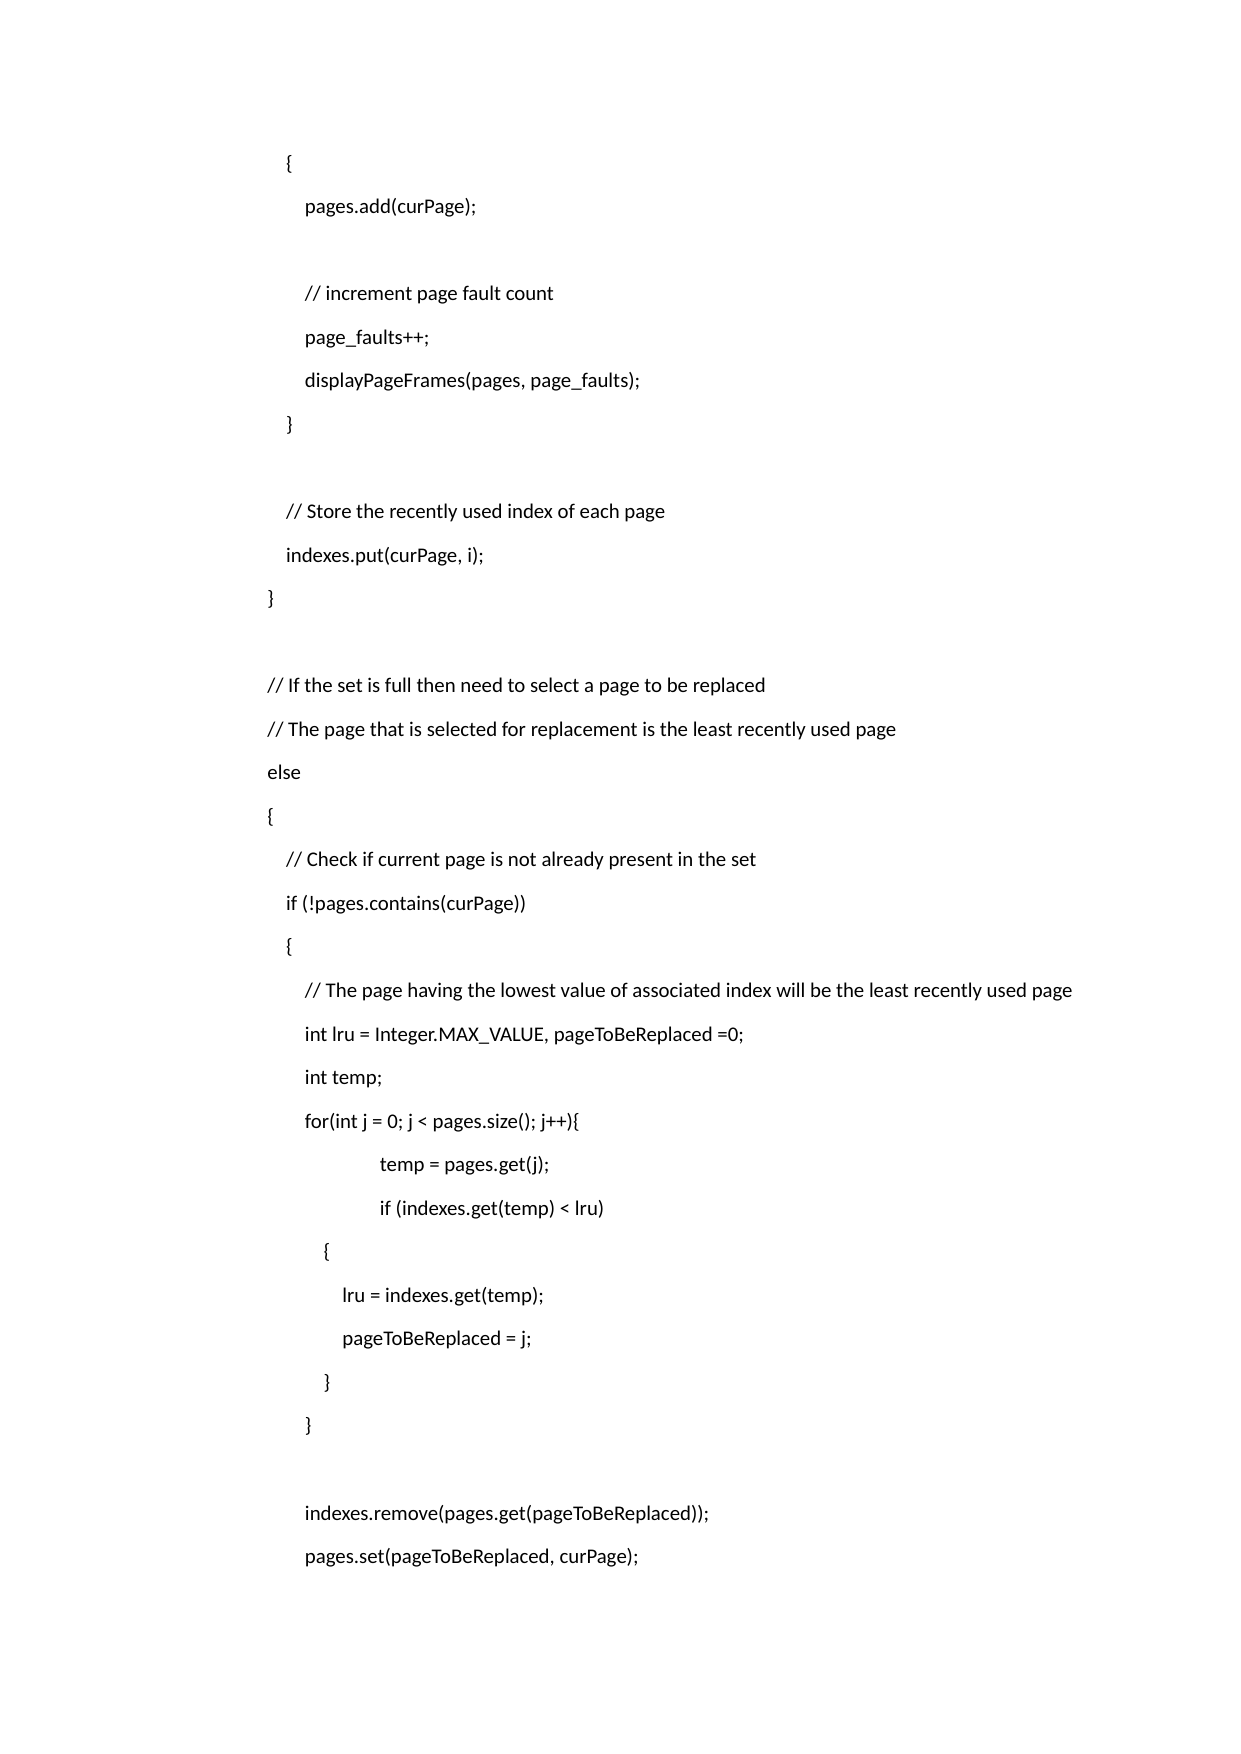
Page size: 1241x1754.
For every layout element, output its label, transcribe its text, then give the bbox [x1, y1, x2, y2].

text // The page having the lowest value of associated index will be the least recently used page [150, 977, 1090, 1003]
text } [150, 1369, 1090, 1394]
text // Store the recently used index of each page [150, 498, 1090, 524]
text pages.set(pageToBeReplaced, curPage); [150, 1543, 1090, 1569]
text int lru = Integer.MAX_VALUE, pageToBeReplaced =0; [150, 1021, 1090, 1046]
text } [150, 411, 1090, 437]
text // The page that is selected for replacement is the least recently used page [150, 716, 1090, 741]
text // increment page fault count [150, 281, 1090, 306]
text } [150, 1413, 1090, 1438]
text { [150, 803, 1090, 828]
text for(int j = 0; j < pages.size(); j++){ [150, 1108, 1090, 1133]
text { [150, 150, 1090, 175]
text if (!pages.contains(curPage)) [150, 890, 1090, 916]
text } [150, 585, 1090, 611]
text temp = pages.get(j); [150, 1151, 1090, 1177]
text // If the set is full then need to select a page to be replaced [150, 672, 1090, 698]
text { [150, 1238, 1090, 1264]
text displayPageFrames(pages, page_faults); [150, 368, 1090, 393]
text if (indexes.get(temp) < lru) [150, 1195, 1090, 1220]
text indexes.remove(pages.get(pageToBeReplaced)); [150, 1500, 1090, 1525]
text indexes.put(curPage, i); [150, 542, 1090, 567]
text else [150, 759, 1090, 785]
text int temp; [150, 1064, 1090, 1090]
text pages.add(curPage); [150, 193, 1090, 219]
text // Check if current page is not already present in the set [150, 847, 1090, 872]
text page_faults++; [150, 324, 1090, 349]
text pageToBeReplaced = j; [150, 1326, 1090, 1351]
text { [150, 934, 1090, 959]
text lru = indexes.get(temp); [150, 1282, 1090, 1307]
